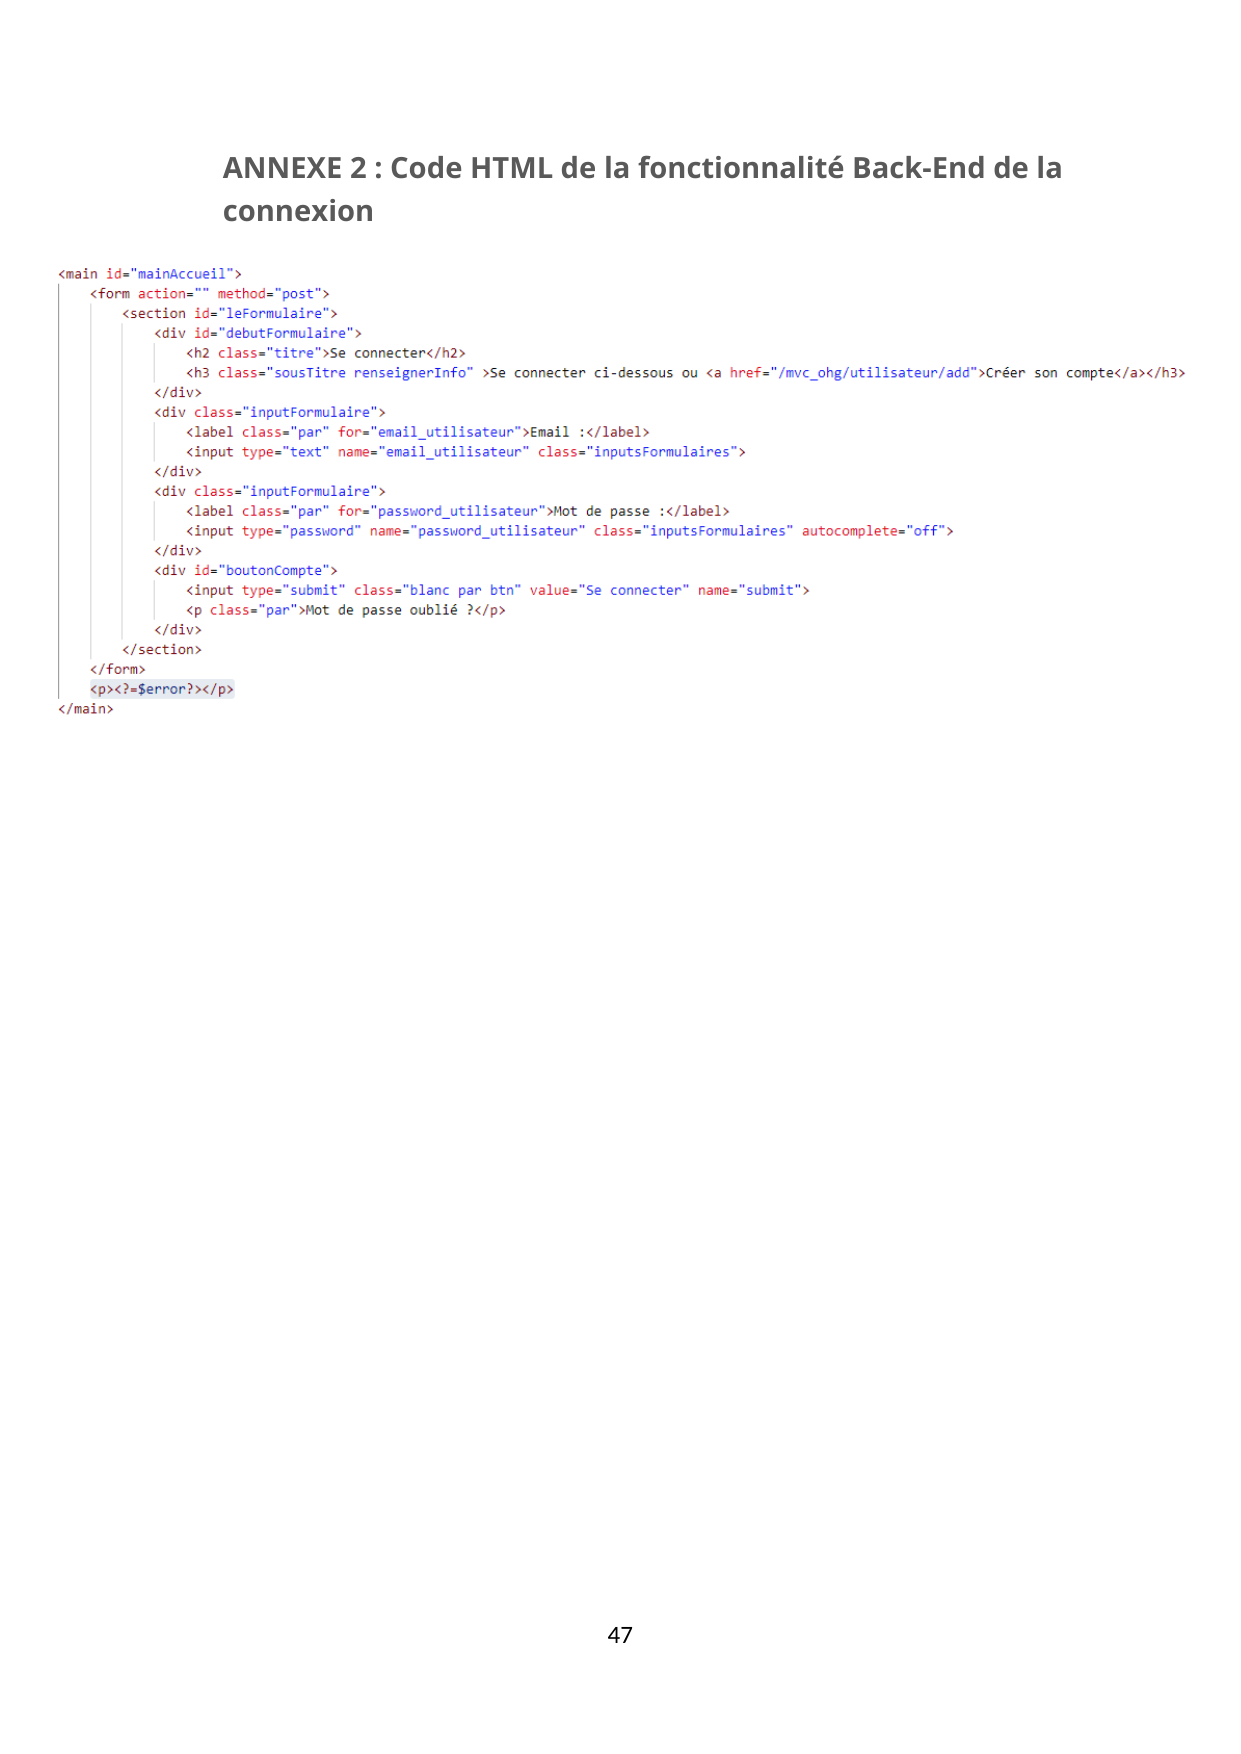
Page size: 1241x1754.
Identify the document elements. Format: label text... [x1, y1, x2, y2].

list ANNEXE 2 : Code HTML de la fonctionnalité Back-End de la connexion [223, 148, 1093, 230]
picture [55, 266, 1198, 728]
